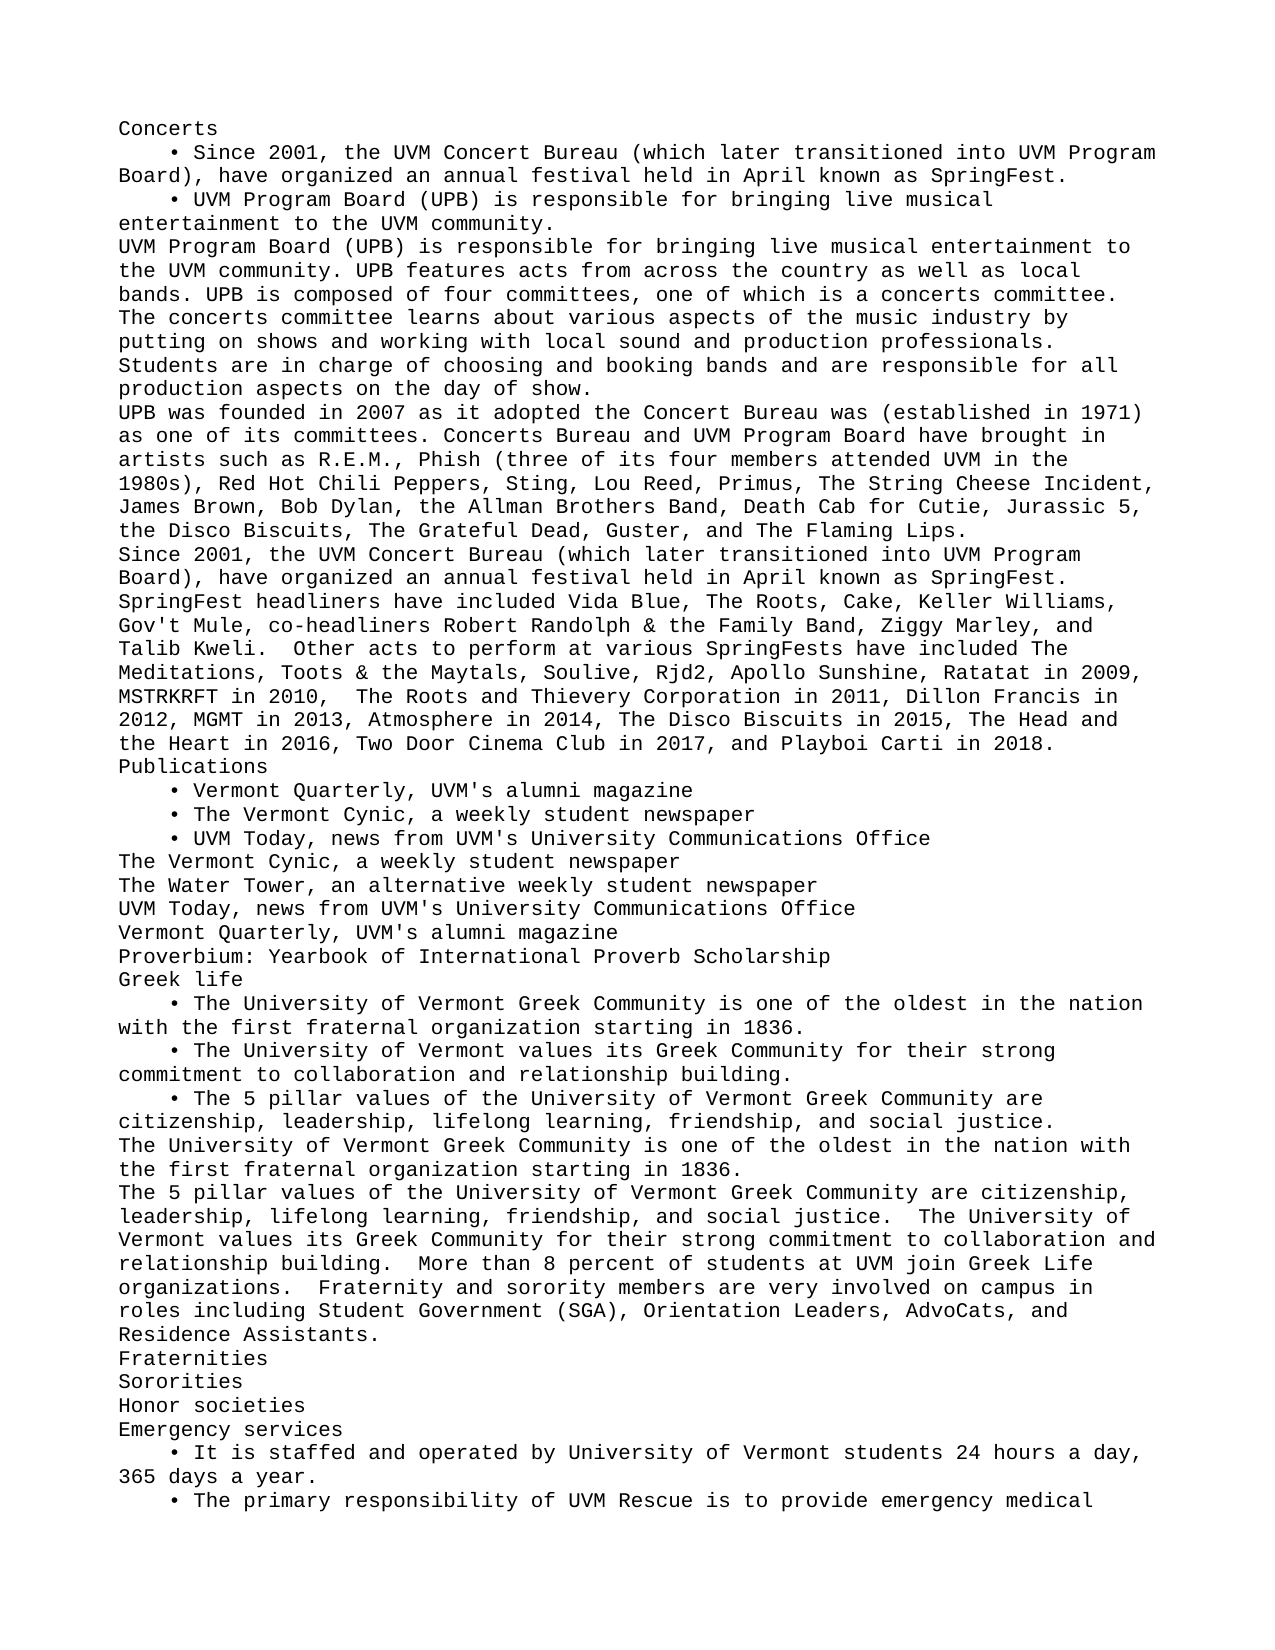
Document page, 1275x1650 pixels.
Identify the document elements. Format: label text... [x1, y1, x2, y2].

text The Vermont Cynic, a weekly student newspaper [118, 851, 1157, 875]
text Concerts [118, 118, 1157, 142]
text Publications [118, 757, 1157, 780]
text • The Vermont Cynic, a weekly student newspaper [118, 804, 1157, 827]
text • The primary responsibility of UVM Rescue is to provide emergency medical [118, 1489, 1157, 1513]
text Emergency services [118, 1419, 1157, 1442]
text Greek life [118, 969, 1157, 993]
text • It is staffed and operated by University of Vermont students 24 hours a day, 365 days a year. [118, 1442, 1157, 1489]
text • The University of Vermont Greek Community is one of the oldest in the nation with the first fraternal organization starting in 1836. [118, 993, 1157, 1040]
text Fraternities [118, 1348, 1157, 1371]
text Since 2001, the UVM Concert Bureau (which later transitioned into UVM Program Board), have organized an annual festival held in April known as SpringFest. SpringFest headliners have included Vida Blue, The Roots, Cake, Keller Williams, Gov't Mule, co-headliners Robert Randolph & the Family Band, Ziggy Marley, and Talib Kweli. Other acts to perform at various SpringFests have included The Meditations, Toots & the Maytals, Soulive, Rjd2, Apollo Sunshine, Ratatat in 2009, MSTRKRFT in 2010, The Roots and Thievery Corporation in 2011, Dillon Francis in 2012, MGMT in 2013, Atmosphere in 2014, The Disco Biscuits in 2015, The Head and the Heart in 2016, Two Door Cinema Club in 2017, and Playboi Carti in 2018. [118, 544, 1157, 757]
text The University of Vermont Greek Community is one of the oldest in the nation with the first fraternal organization starting in 1836. [118, 1135, 1157, 1182]
text • Since 2001, the UVM Concert Bureau (which later transitioned into UVM Program Board), have organized an annual festival held in April known as SpringFest. [118, 142, 1157, 189]
text UVM Today, news from UVM's University Communications Office [118, 898, 1157, 922]
text Honor societies [118, 1395, 1157, 1419]
text • Vermont Quarterly, UVM's alumni magazine [118, 780, 1157, 804]
text UVM Program Board (UPB) is responsible for bringing live musical entertainment to the UVM community. UPB features acts from across the country as well as local bands. UPB is composed of four committees, one of which is a concerts committee. The concerts committee learns about various aspects of the music industry by putting on shows and working with local sound and production professionals. Students are in charge of choosing and booking bands and are responsible for all production aspects on the day of show. [118, 236, 1157, 402]
text The Water Tower, an alternative weekly student newspaper [118, 875, 1157, 898]
text The 5 pillar values of the University of Vermont Greek Community are citizenship, leadership, lifelong learning, friendship, and social justice. The University of Vermont values its Greek Community for their strong commitment to collaboration and relationship building. More than 8 percent of students at UVM join Greek Life organizations. Fraternity and sorority members are very involved on campus in roles including Student Government (SGA), Orientation Leaders, AdvoCats, and Residence Assistants. [118, 1182, 1157, 1348]
text Proverbium: Yearbook of International Proverb Scholarship [118, 946, 1157, 969]
text Sororities [118, 1371, 1157, 1395]
text Vermont Quarterly, UVM's alumni magazine [118, 922, 1157, 946]
text • UVM Program Board (UPB) is responsible for bringing live musical entertainment to the UVM community. [118, 189, 1157, 236]
text UPB was founded in 2007 as it adopted the Concert Bureau was (established in 1971) as one of its committees. Concerts Bureau and UVM Program Board have brought in artists such as R.E.M., Phish (three of its four members attended UVM in the 1980s), Red Hot Chili Peppers, Sting, Lou Reed, Primus, The String Cheese Incident, James Brown, Bob Dylan, the Allman Brothers Band, Death Cab for Cutie, Jurassic 5, the Disco Biscuits, The Grateful Dead, Guster, and The Flaming Lips. [118, 402, 1157, 544]
text • The University of Vermont values its Greek Community for their strong commitment to collaboration and relationship building. [118, 1040, 1157, 1088]
text • The 5 pillar values of the University of Vermont Greek Community are citizenship, leadership, lifelong learning, friendship, and social justice. [118, 1088, 1157, 1135]
text • UVM Today, news from UVM's University Communications Office [118, 827, 1157, 851]
